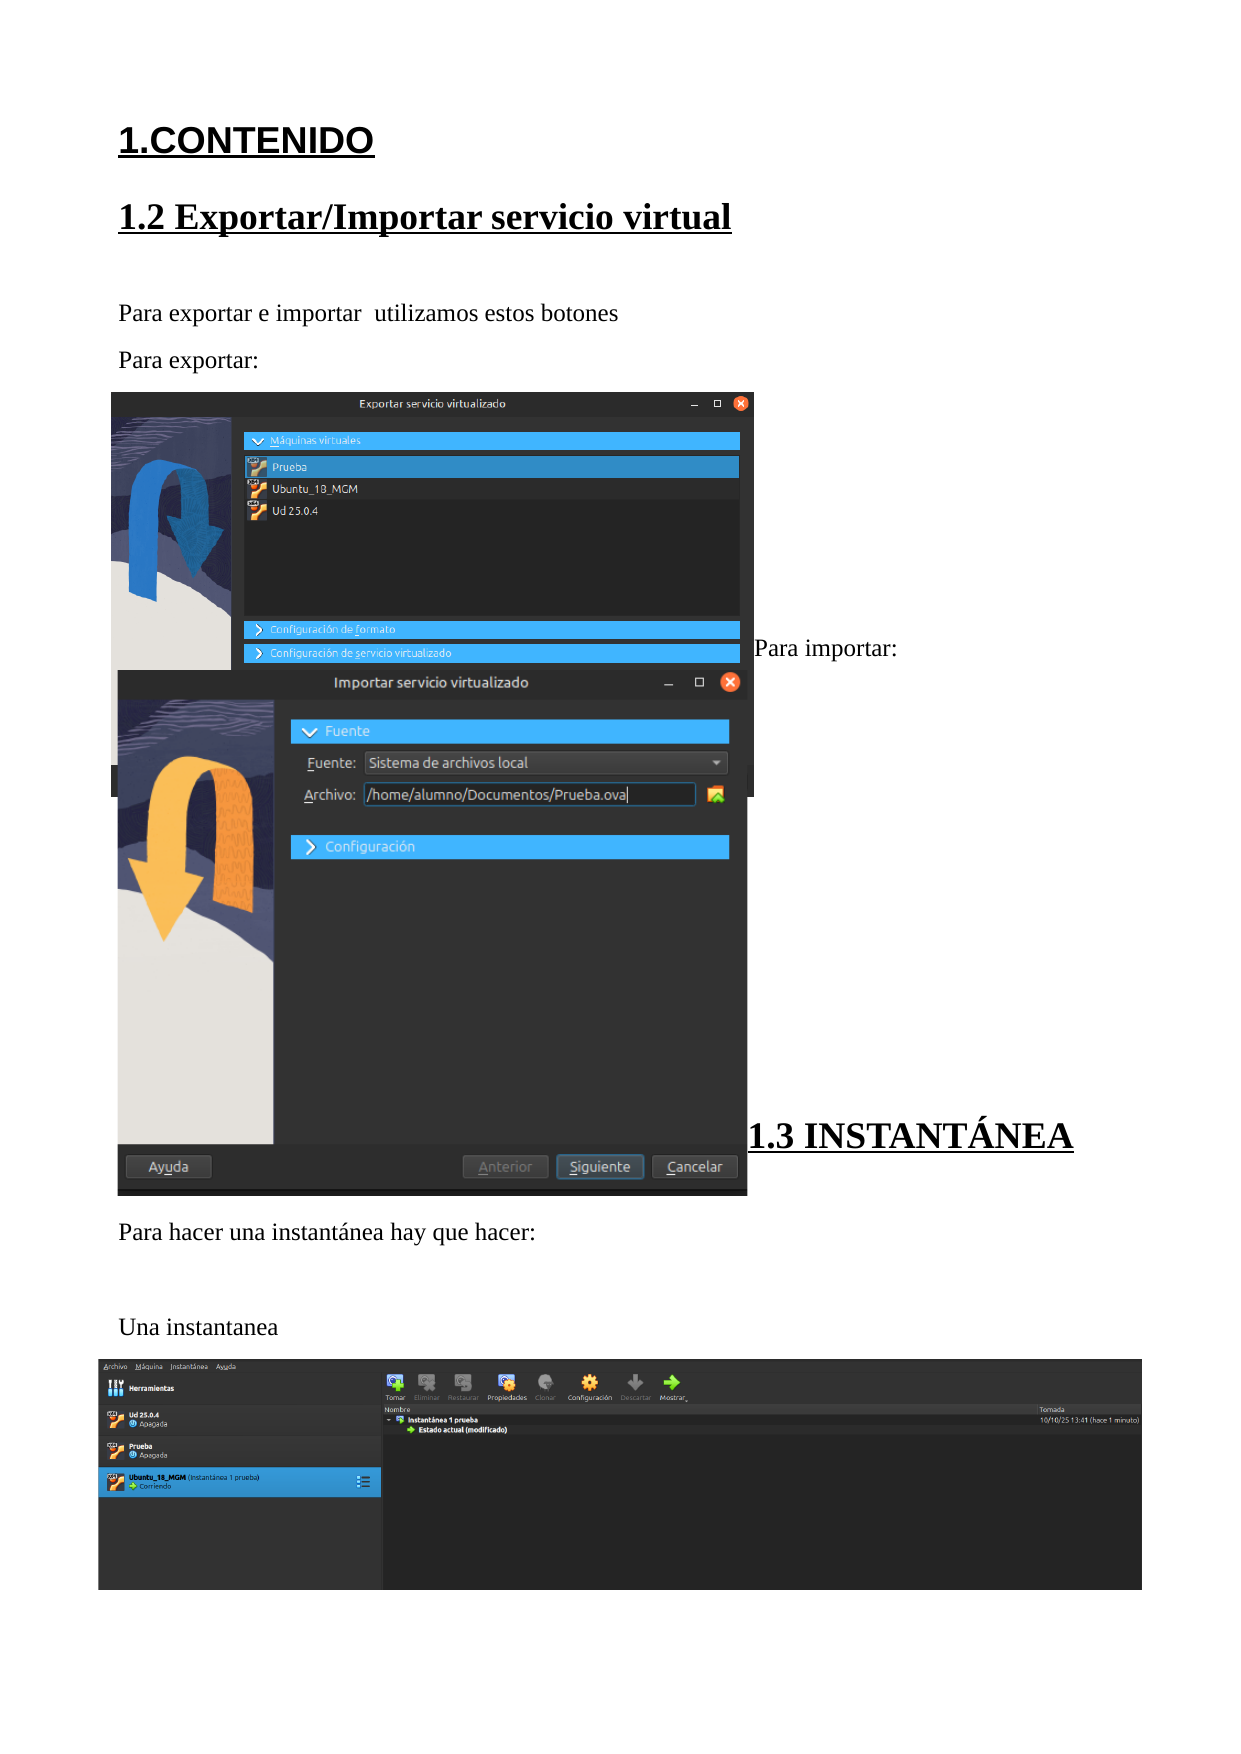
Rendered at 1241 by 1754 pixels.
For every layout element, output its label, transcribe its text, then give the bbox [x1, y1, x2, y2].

text Para exportar: [118, 345, 1122, 374]
text Para hacer una instantánea hay que hacer: [118, 1217, 1122, 1246]
picture [98, 1359, 1142, 1590]
text Para importar: [754, 633, 1122, 662]
text Una instantanea [118, 1312, 1122, 1341]
picture [111, 392, 754, 1196]
text Para exportar e importar utilizamos estos botones [118, 298, 1122, 327]
subtitle 1.2 Exportar/Importar servicio virtual [118, 194, 1122, 238]
subtitle 1.CONTENIDO [118, 118, 1122, 161]
subtitle 1.3 INSTANTÁNEA [748, 1114, 1122, 1157]
